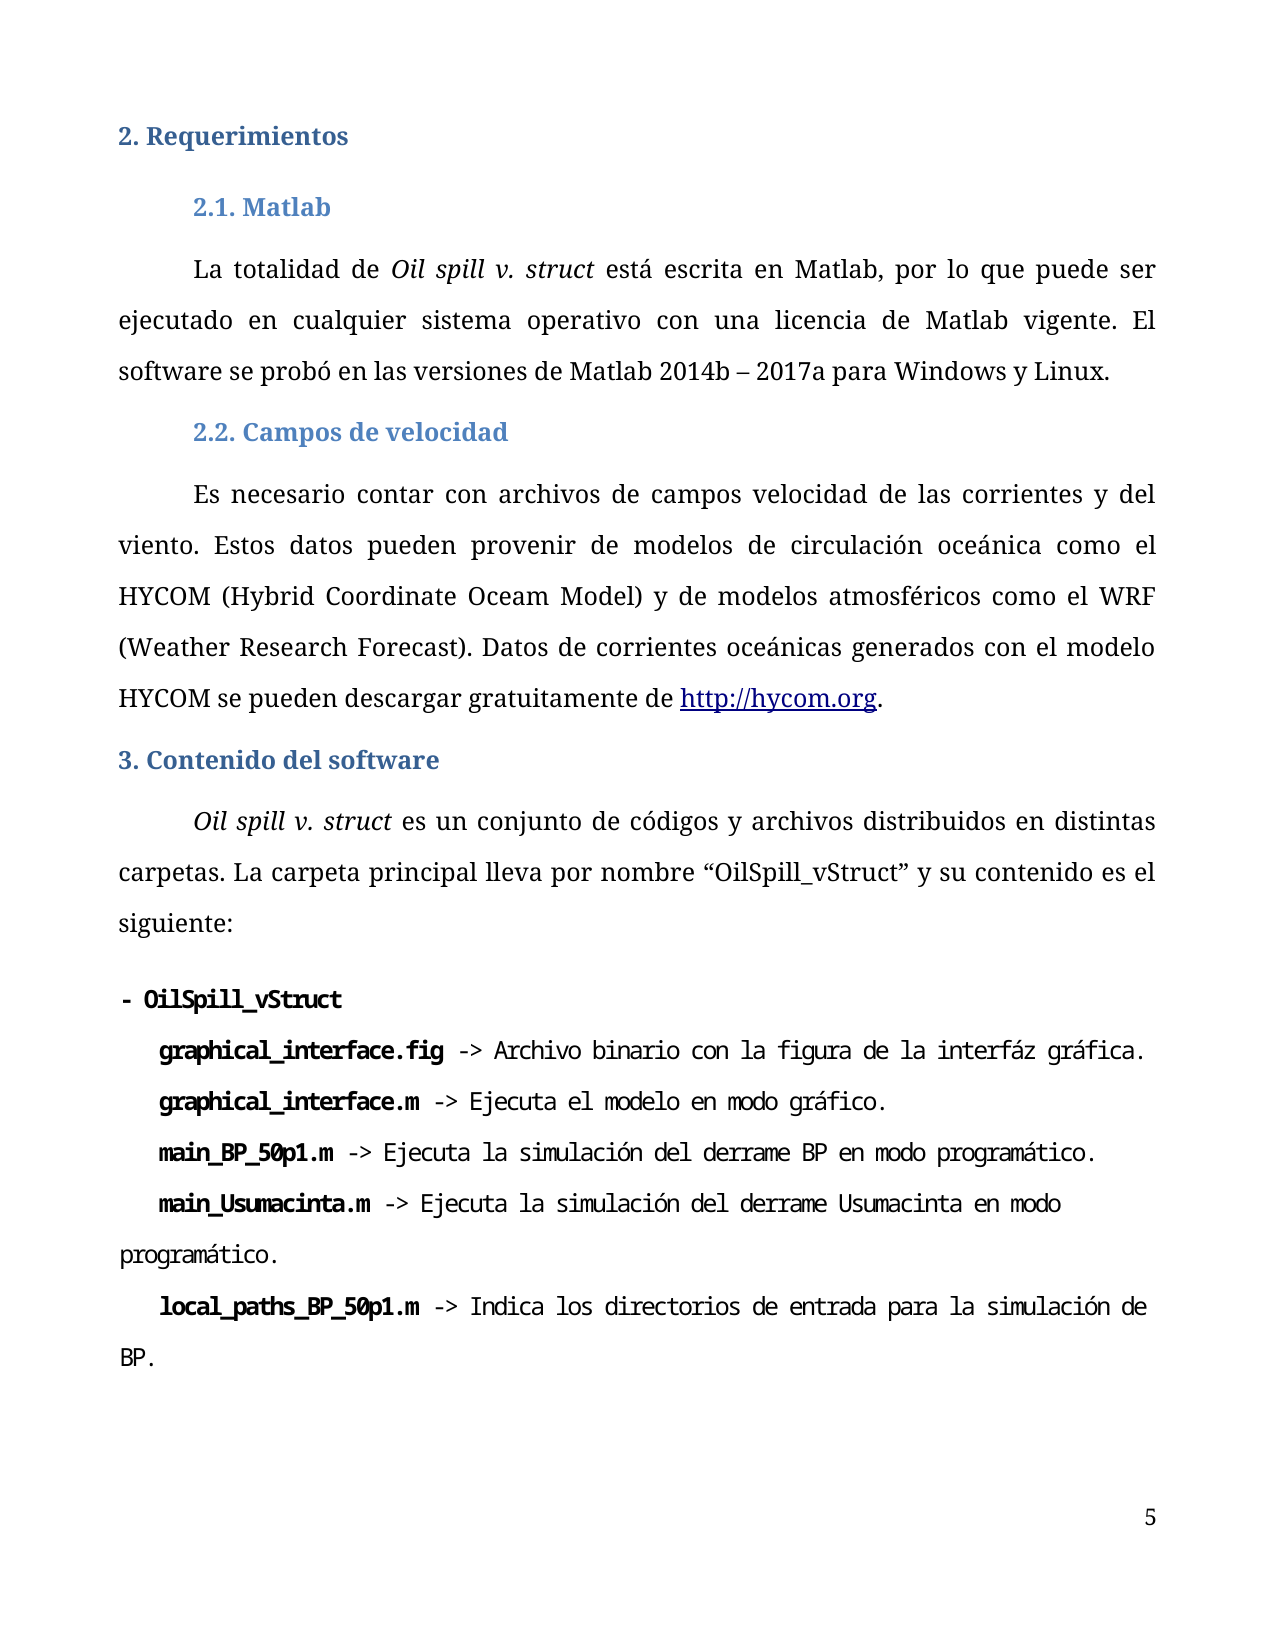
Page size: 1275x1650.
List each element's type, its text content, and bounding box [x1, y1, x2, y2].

text graphical_interface.fig -> Archivo binario con la figura de la interfáz gráfica. [119, 1033, 1157, 1067]
subtitle 2.2. Campos de velocidad [118, 415, 1157, 449]
subtitle 2. Requerimientos [118, 118, 1157, 152]
subtitle 2.1. Matlab [118, 190, 1157, 224]
text graphical_interface.m -> Ejecuta el modelo en modo gráfico. [119, 1084, 1157, 1118]
text local_paths_BP_50p1.m -> Indica los directorios de entrada para la simulación de BP. [119, 1288, 1157, 1373]
text main_Usumacinta.m -> Ejecuta la simulación del derrame Usumacinta en modo programático. [119, 1186, 1157, 1271]
text - OilSpill_vStruct [119, 982, 1157, 1016]
text La totalidad de Oil spill v. struct está escrita en Matlab, por lo que puede ser ejecutado en cualquier sistema operativo con una licencia de Matlab vigente. El software se probó en las versiones de Matlab 2014b – 2017a para Windows y Linux. [118, 252, 1157, 388]
text Oil spill v. struct es un conjunto de códigos y archivos distribuidos en distintas carpetas. La carpeta principal lleva por nombre “OilSpill_vStruct” y su contenido es el siguiente: [118, 804, 1157, 940]
subtitle 3. Contenido del software [118, 742, 1157, 776]
text Es necesario contar con archivos de campos velocidad de las corrientes y del viento. Estos datos pueden provenir de modelos de circulación oceánica como el HYCOM (Hybrid Coordinate Oceam Model) y de modelos atmosféricos como el WRF (Weather Research Forecast). Datos de corrientes oceánicas generados con el modelo HYCOM se pueden descargar gratuitamente de http://hycom.org. [118, 477, 1157, 715]
text main_BP_50p1.m -> Ejecuta la simulación del derrame BP en modo programático. [119, 1135, 1157, 1169]
